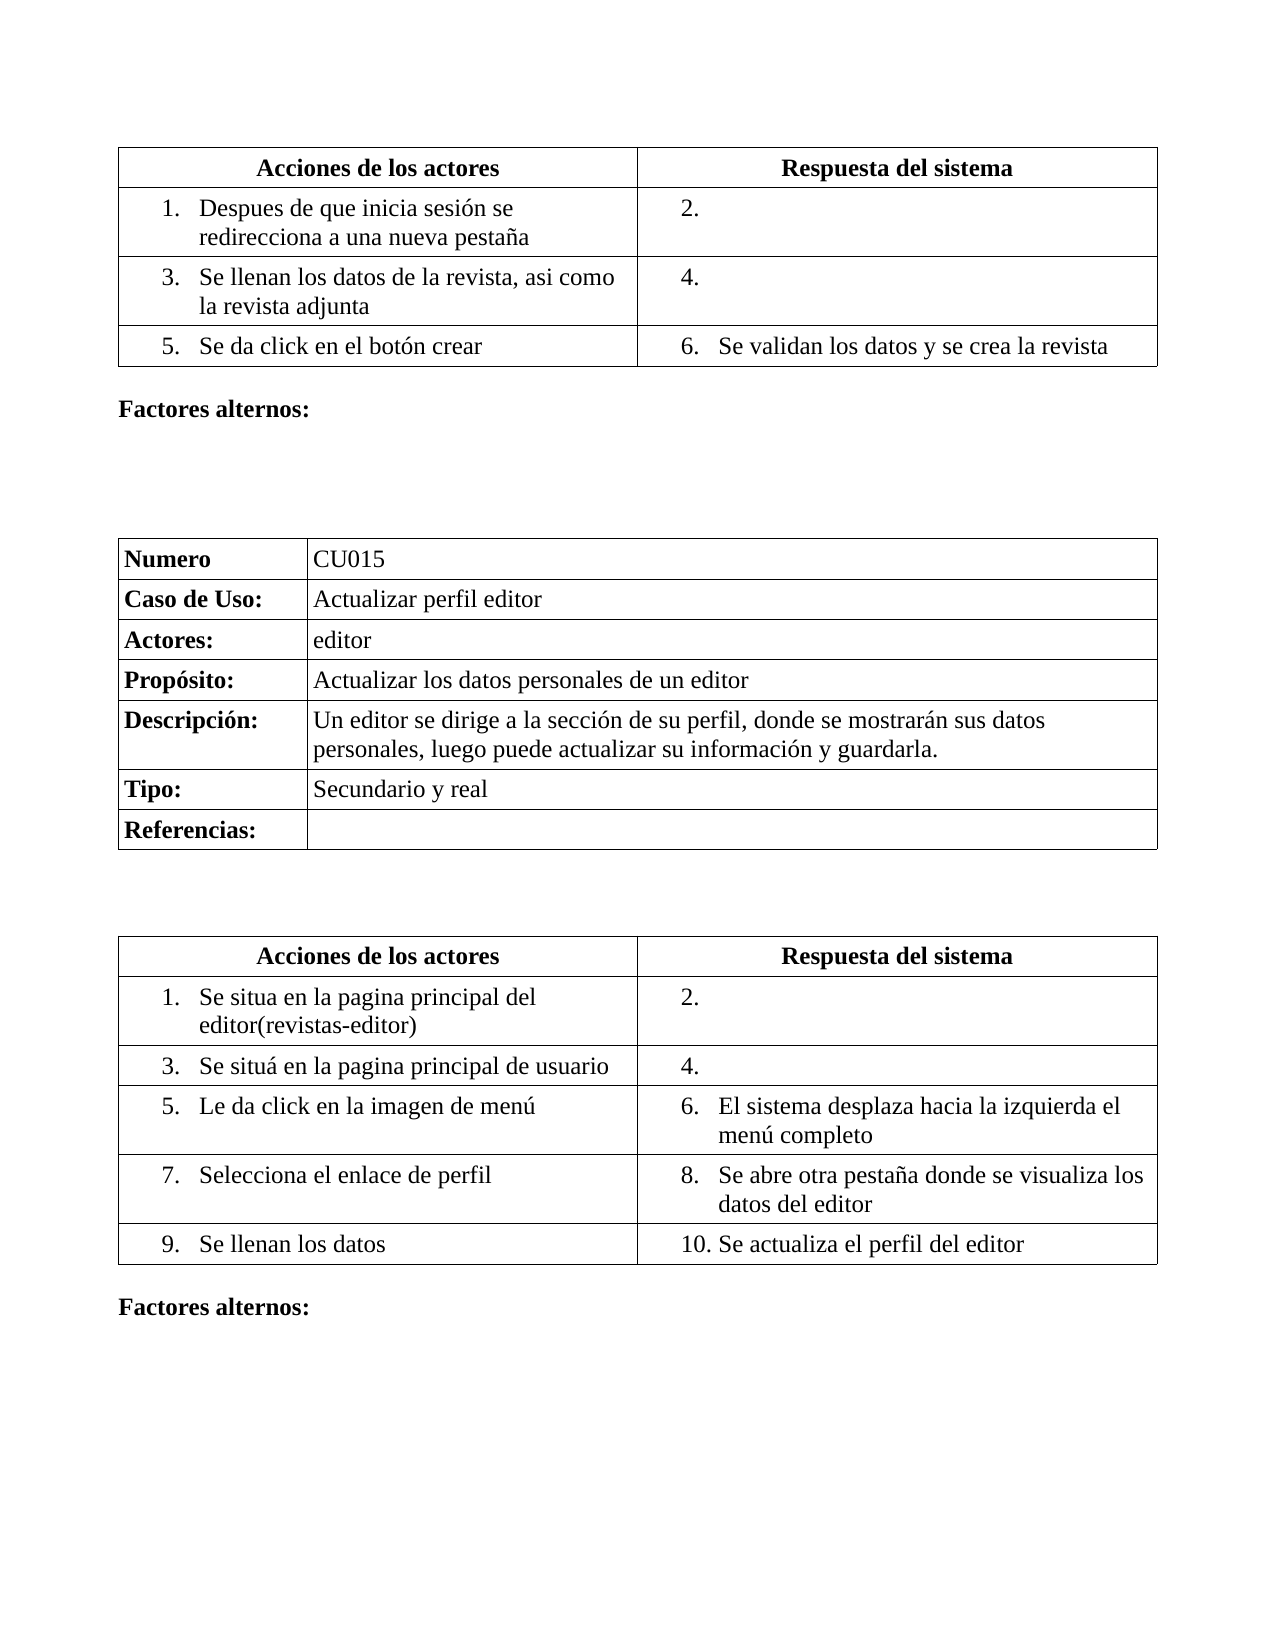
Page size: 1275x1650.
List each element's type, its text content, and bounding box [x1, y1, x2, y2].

table_cell Selecciona el enlace de perfil [119, 1155, 637, 1223]
table_cell Se llenan los datos de la revista, asi como la revista adjunta [119, 257, 637, 325]
table_cell Tipo: [119, 770, 307, 809]
table_cell editor [308, 620, 1157, 659]
table_cell Se llenan los datos [119, 1224, 637, 1264]
table_cell Caso de Uso: [119, 580, 307, 619]
text Factores alternos: [118, 394, 1157, 423]
table_header Numero [119, 539, 307, 578]
table_cell Actualizar los datos personales de un editor [308, 660, 1157, 699]
table_cell Actualizar perfil editor [308, 580, 1157, 619]
table_cell Se abre otra pestaña donde se visualiza los datos del editor [638, 1155, 1157, 1223]
table_cell Despues de que inicia sesión se redirecciona a una nueva pestaña [119, 188, 637, 256]
table_cell El sistema desplaza hacia la izquierda el menú completo [638, 1086, 1157, 1154]
table_cell Se situa en la pagina principal del editor(revistas-editor) [119, 977, 637, 1045]
table_cell [638, 257, 1157, 325]
table_cell Propósito: [119, 660, 307, 699]
table_cell Se validan los datos y se crea la revista [638, 326, 1157, 366]
table_cell [638, 1046, 1157, 1085]
table_cell Le da click en la imagen de menú [119, 1086, 637, 1154]
table_cell [308, 810, 1157, 849]
table_cell Actores: [119, 620, 307, 659]
table_header Respuesta del sistema [638, 148, 1157, 187]
table_header Respuesta del sistema [638, 937, 1157, 976]
table_cell [638, 188, 1157, 256]
table_cell [638, 977, 1157, 1045]
table_cell Se situá en la pagina principal de usuario [119, 1046, 637, 1085]
table_cell Descripción: [119, 701, 307, 768]
table_cell Secundario y real [308, 770, 1157, 809]
text Factores alternos: [118, 1292, 1157, 1321]
table_header Acciones de los actores [119, 148, 637, 187]
table_cell Se actualiza el perfil del editor [638, 1224, 1157, 1264]
table_cell Se da click en el botón crear [119, 326, 637, 366]
table_header Acciones de los actores [119, 937, 637, 976]
table_cell Referencias: [119, 810, 307, 849]
table_cell Un editor se dirige a la sección de su perfil, donde se mostrarán sus datos personales, luego puede actualizar su información y guardarla. [308, 701, 1157, 768]
table_header CU015 [308, 539, 1157, 578]
